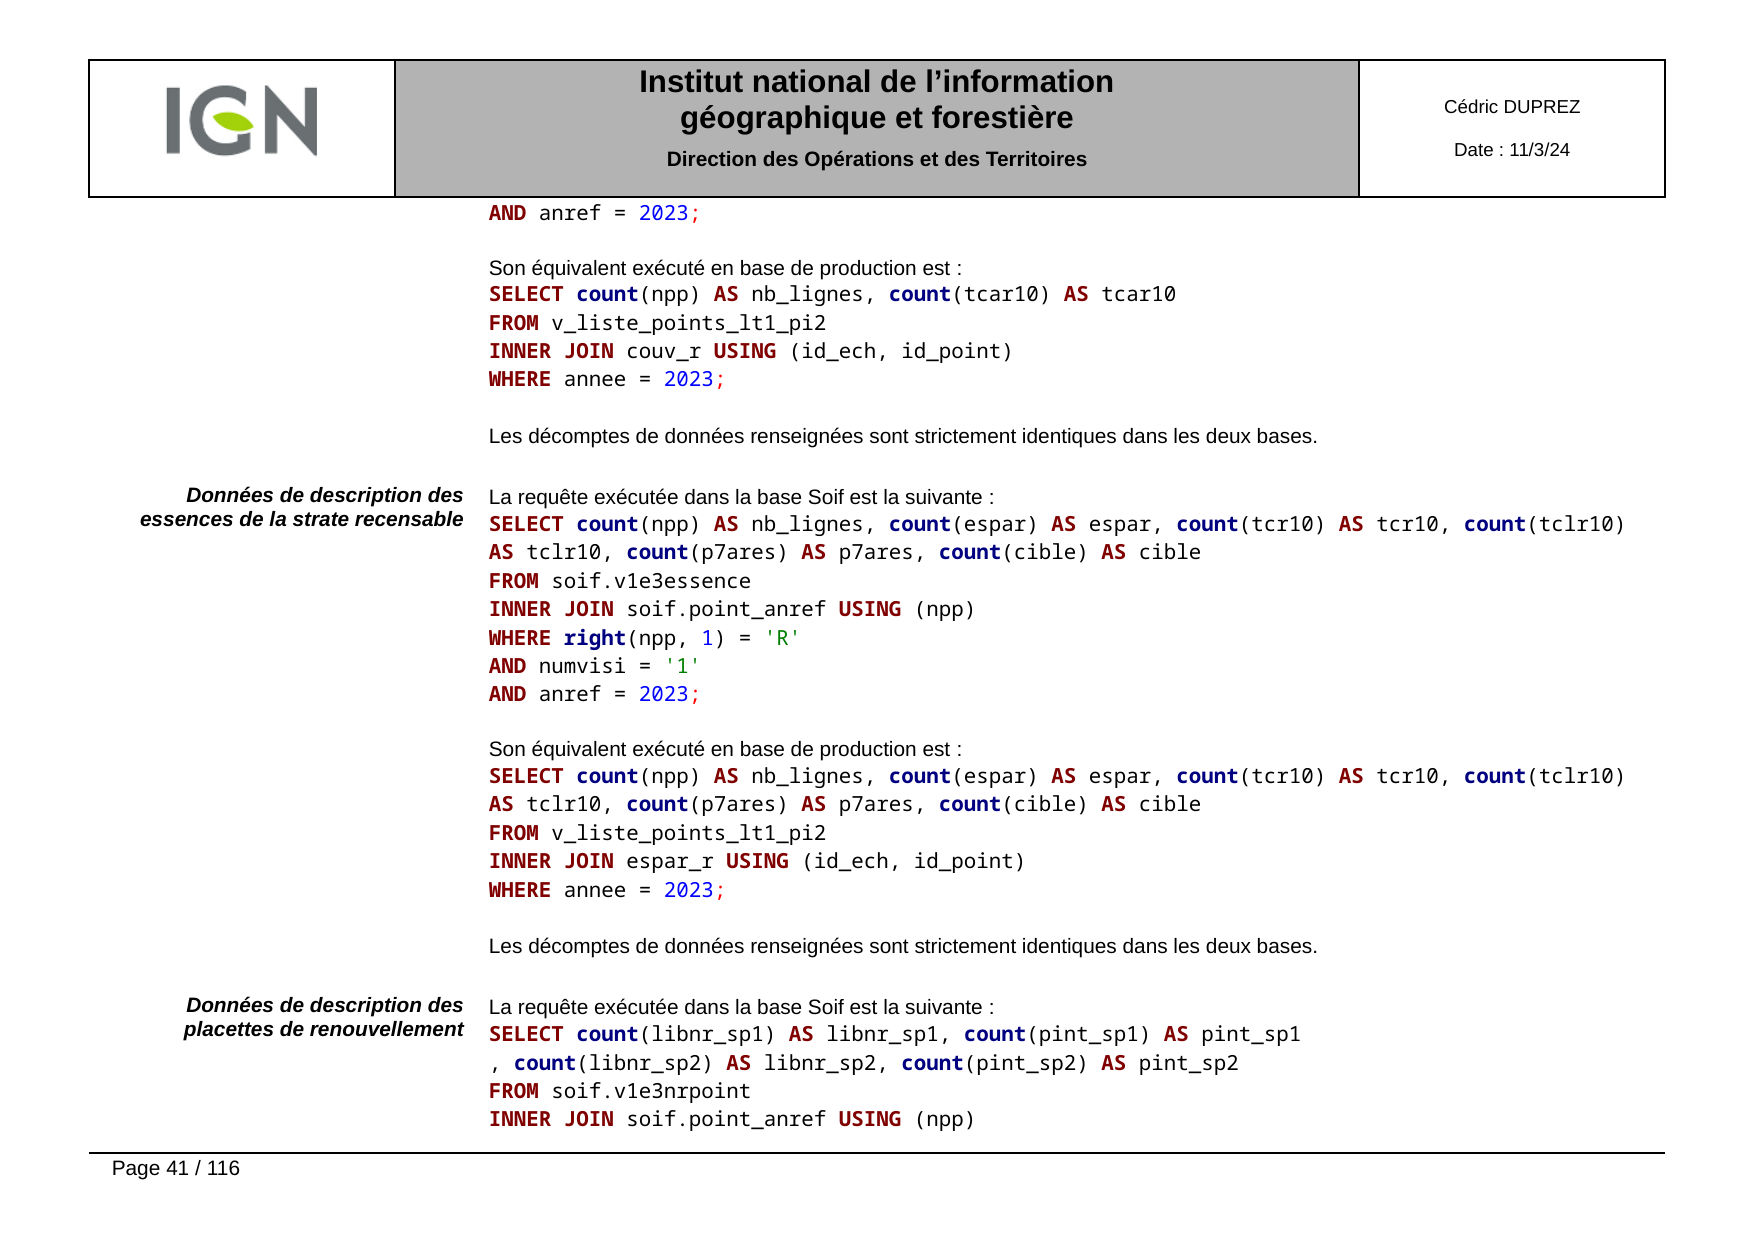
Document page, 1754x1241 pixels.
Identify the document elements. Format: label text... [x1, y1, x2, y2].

table_cell Données de description des essences de la strate recensable [89, 481, 483, 992]
table_cell AND anref = 2023; Son équivalent exécuté en base de production est : SELECT count(npp) AS nb_lignes, count(tcar10) AS tcar10 FROM v_liste_points_lt1_pi2 INNER JOIN couv_r USING (id_ech, id_point) WHERE annee = 2023; Les décomptes de données renseignées sont strictement identiques dans les deux bases. [483, 198, 1665, 481]
picture [141, 62, 343, 180]
table_cell La requête exécutée dans la base Soif est la suivante : SELECT count(npp) AS nb_lignes, count(espar) AS espar, count(tcr10) AS tcr10, count(tclr10) AS tclr10, count(p7ares) AS p7ares, count(cible) AS cible FROM soif.v1e3essence INNER JOIN soif.point_anref USING (npp) WHERE right(npp, 1) = 'R' AND numvisi = '1' AND anref = 2023; Son équivalent exécuté en base de production est : SELECT count(npp) AS nb_lignes, count(espar) AS espar, count(tcr10) AS tcr10, count(tclr10) AS tclr10, count(p7ares) AS p7ares, count(cible) AS cible FROM v_liste_points_lt1_pi2 INNER JOIN espar_r USING (id_ech, id_point) WHERE annee = 2023; Les décomptes de données renseignées sont strictement identiques dans les deux bases. [483, 481, 1665, 992]
table_cell La requête exécutée dans la base Soif est la suivante : SELECT count(libnr_sp1) AS libnr_sp1, count(pint_sp1) AS pint_sp1 , count(libnr_sp2) AS libnr_sp2, count(pint_sp2) AS pint_sp2 FROM soif.v1e3nrpoint INNER JOIN soif.point_anref USING (npp) [483, 992, 1665, 1139]
table_cell Données de description des placettes de renouvellement [89, 992, 483, 1139]
table_cell [89, 198, 483, 481]
